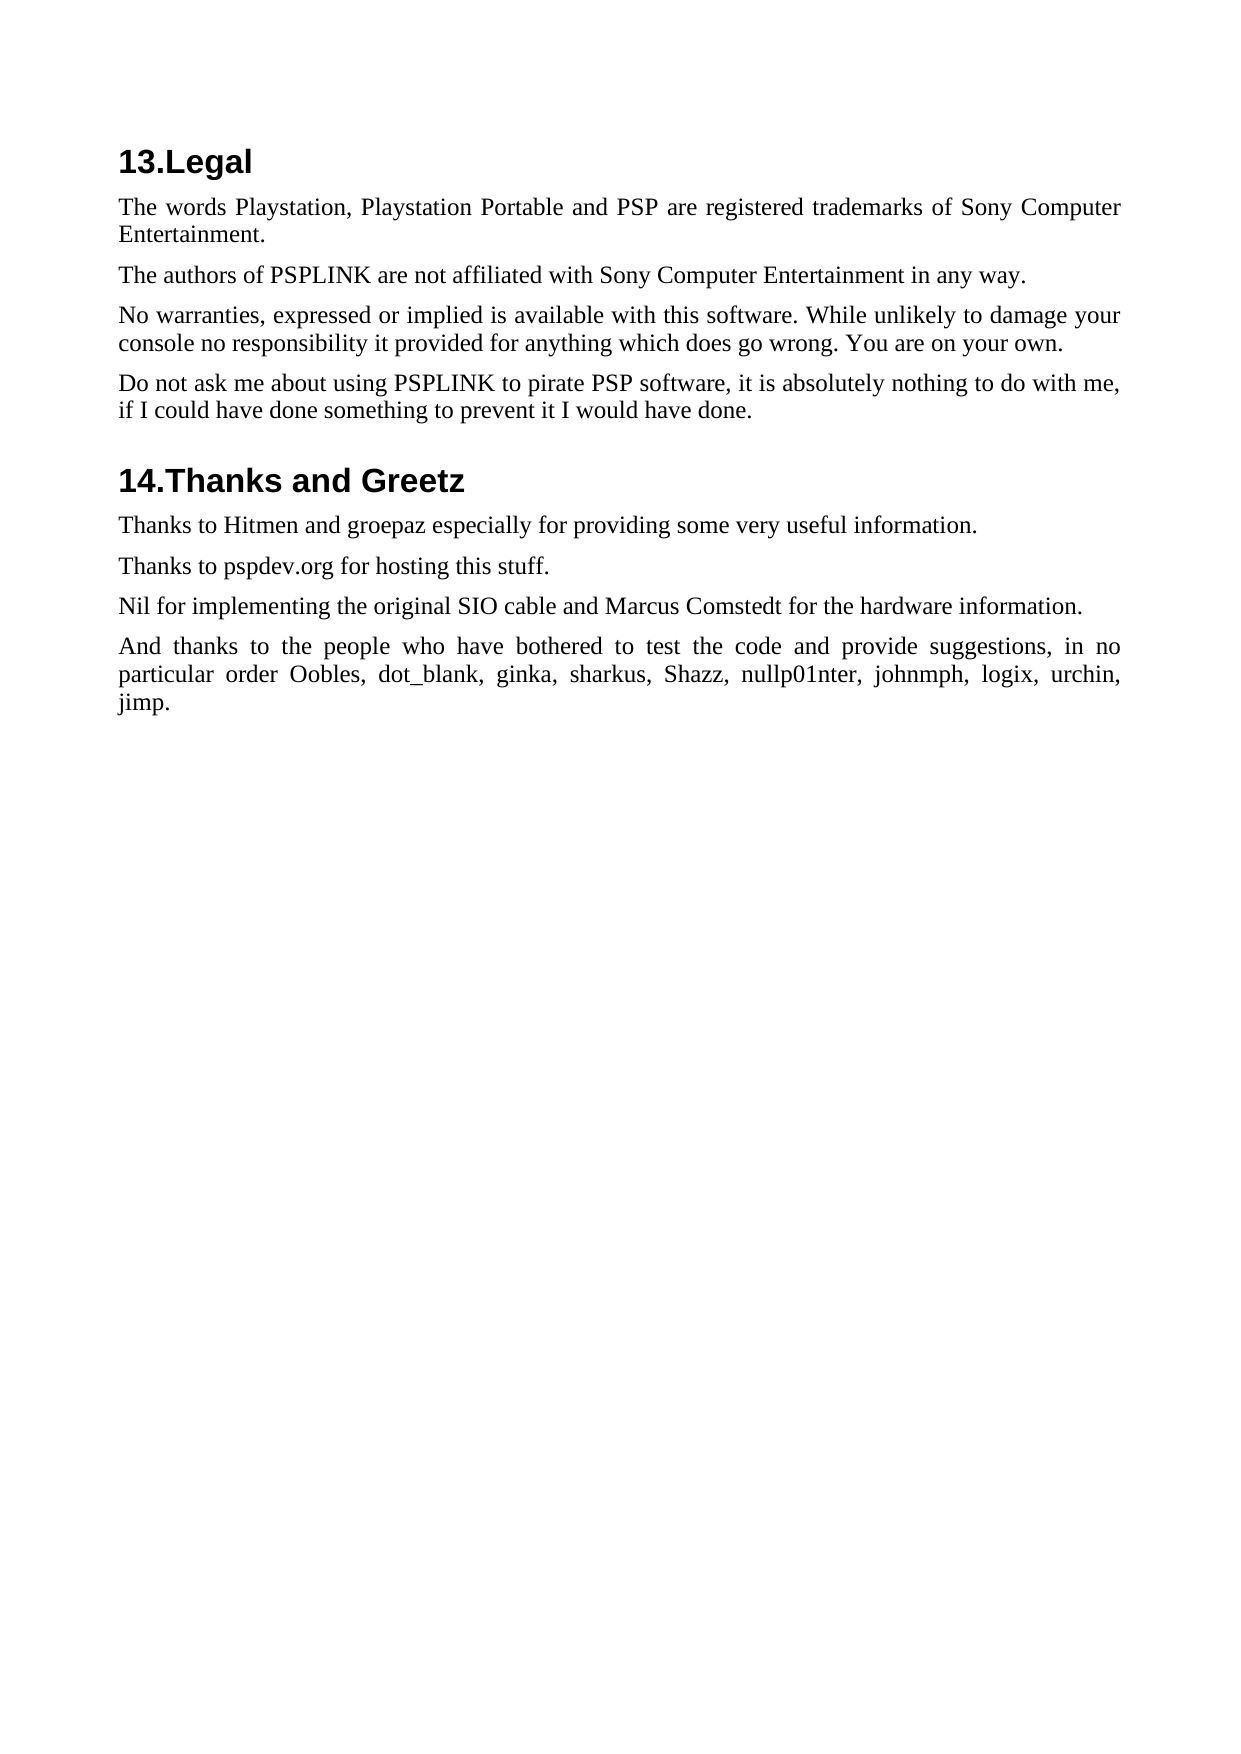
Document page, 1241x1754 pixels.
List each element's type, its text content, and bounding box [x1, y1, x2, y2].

text Thanks to pspdev.org for hosting this stuff. [118, 552, 1122, 579]
text And thanks to the people who have bothered to test the code and provide suggestions, in no particular order Oobles, dot_blank, ginka, sharkus, Shazz, nullp01nter, johnmph, logix, urchin, jimp. [118, 632, 1122, 715]
text Thanks to Hitmen and groepaz especially for providing some very useful information. [118, 512, 1122, 539]
text The words Playstation, Playstation Portable and PSP are registered trademarks of Sony Computer Entertainment. [118, 193, 1122, 248]
text The authors of PSPLINK are not affiliated with Sony Computer Entertainment in any way. [118, 261, 1122, 288]
subtitle Thanks and Greetz [118, 462, 1122, 499]
text No warranties, expressed or implied is available with this software. While unlikely to damage your console no responsibility it provided for anything which does go wrong. You are on your own. [118, 301, 1122, 356]
subtitle Legal [118, 143, 1122, 180]
text Do not ask me about using PSPLINK to pirate PSP software, it is absolutely nothing to do with me, if I could have done something to prevent it I would have done. [118, 369, 1122, 424]
text Nil for implementing the original SIO cable and Marcus Comstedt for the hardware information. [118, 592, 1122, 620]
